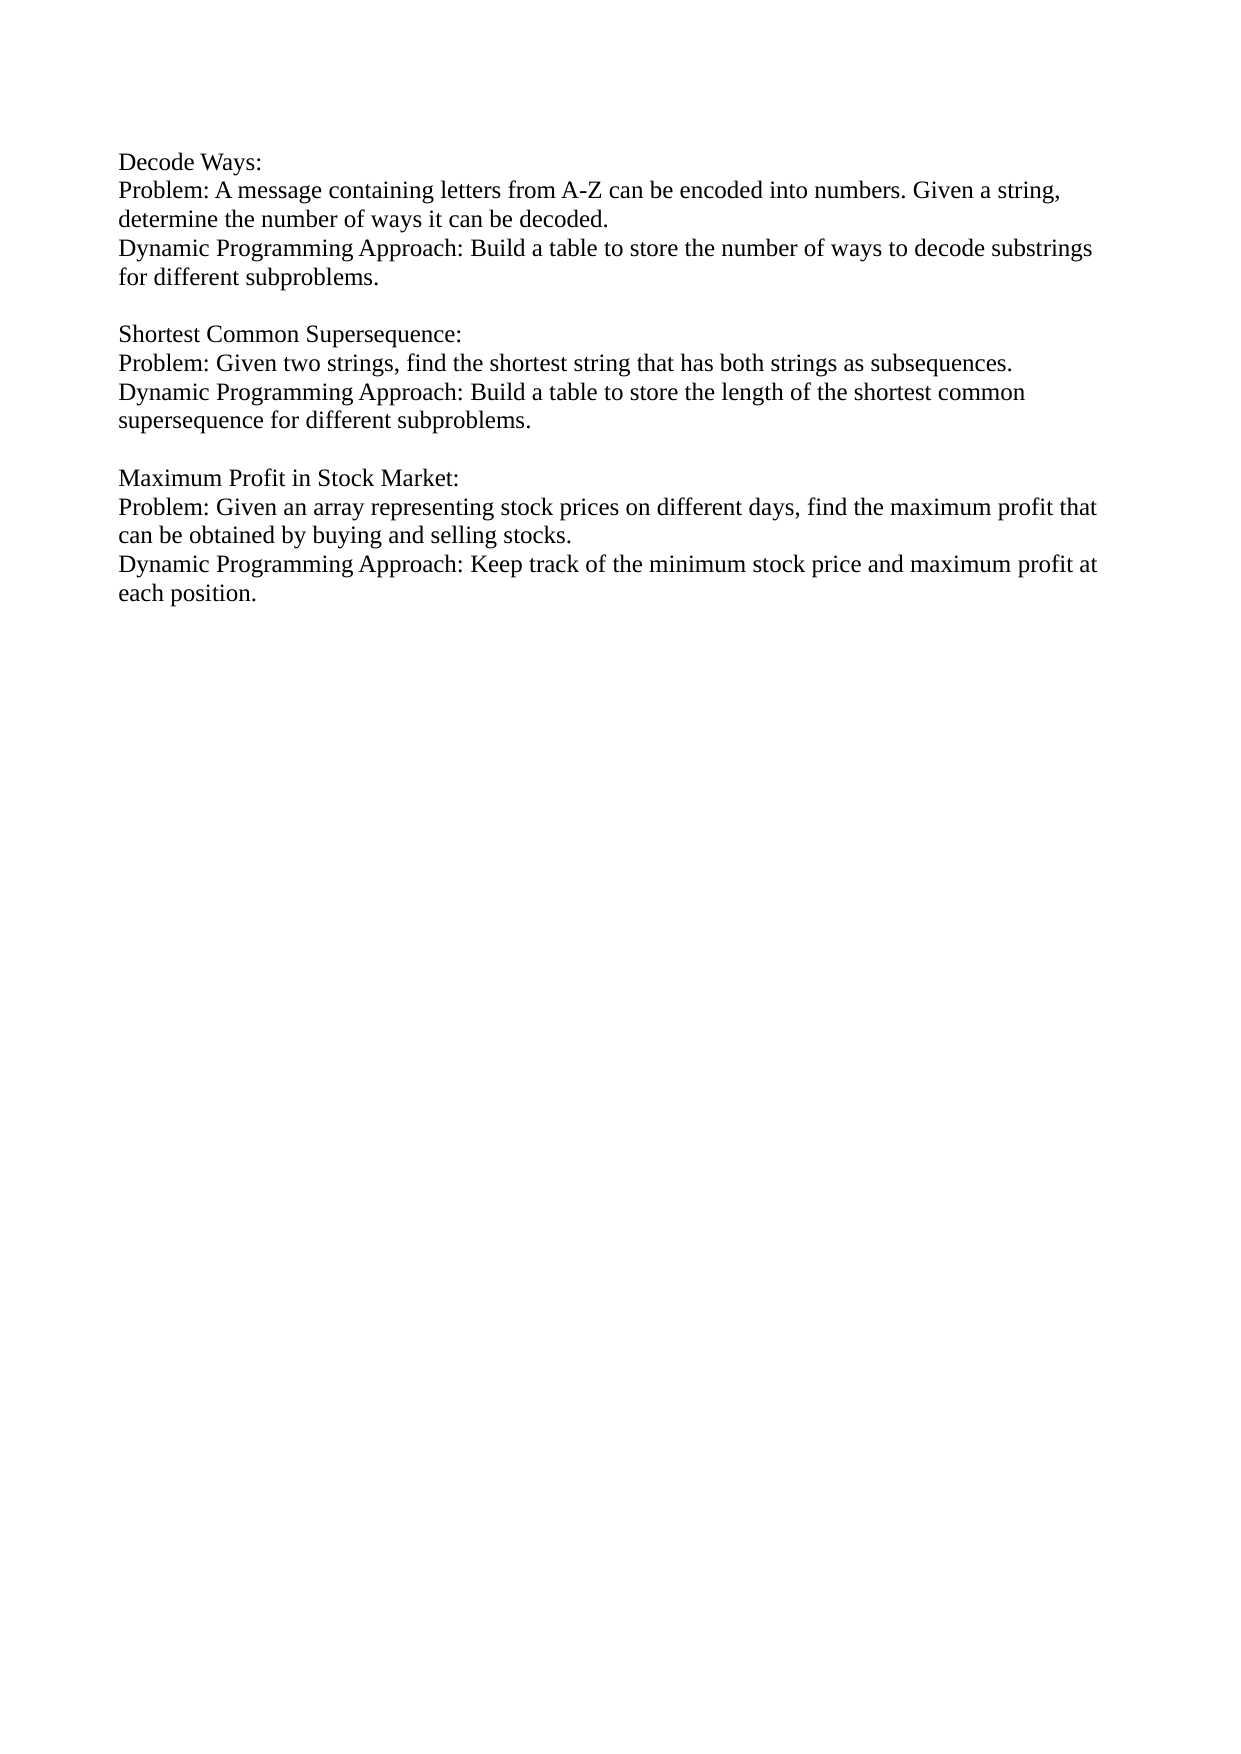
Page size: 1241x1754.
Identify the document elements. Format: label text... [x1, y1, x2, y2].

text Shortest Common Supersequence: [118, 319, 1122, 348]
text Problem: A message containing letters from A-Z can be encoded into numbers. Given a string, determine the number of ways it can be decoded. [118, 176, 1122, 233]
text Dynamic Programming Approach: Build a table to store the length of the shortest common supersequence for different subproblems. [118, 377, 1122, 434]
text Maximum Profit in Stock Market: [118, 463, 1122, 492]
text Decode Ways: [118, 147, 1122, 176]
text Problem: Given two strings, find the shortest string that has both strings as subsequences. [118, 348, 1122, 377]
text Dynamic Programming Approach: Keep track of the minimum stock price and maximum profit at each position. [118, 549, 1122, 607]
text Problem: Given an array representing stock prices on different days, find the maximum profit that can be obtained by buying and selling stocks. [118, 492, 1122, 549]
text Dynamic Programming Approach: Build a table to store the number of ways to decode substrings for different subproblems. [118, 233, 1122, 291]
